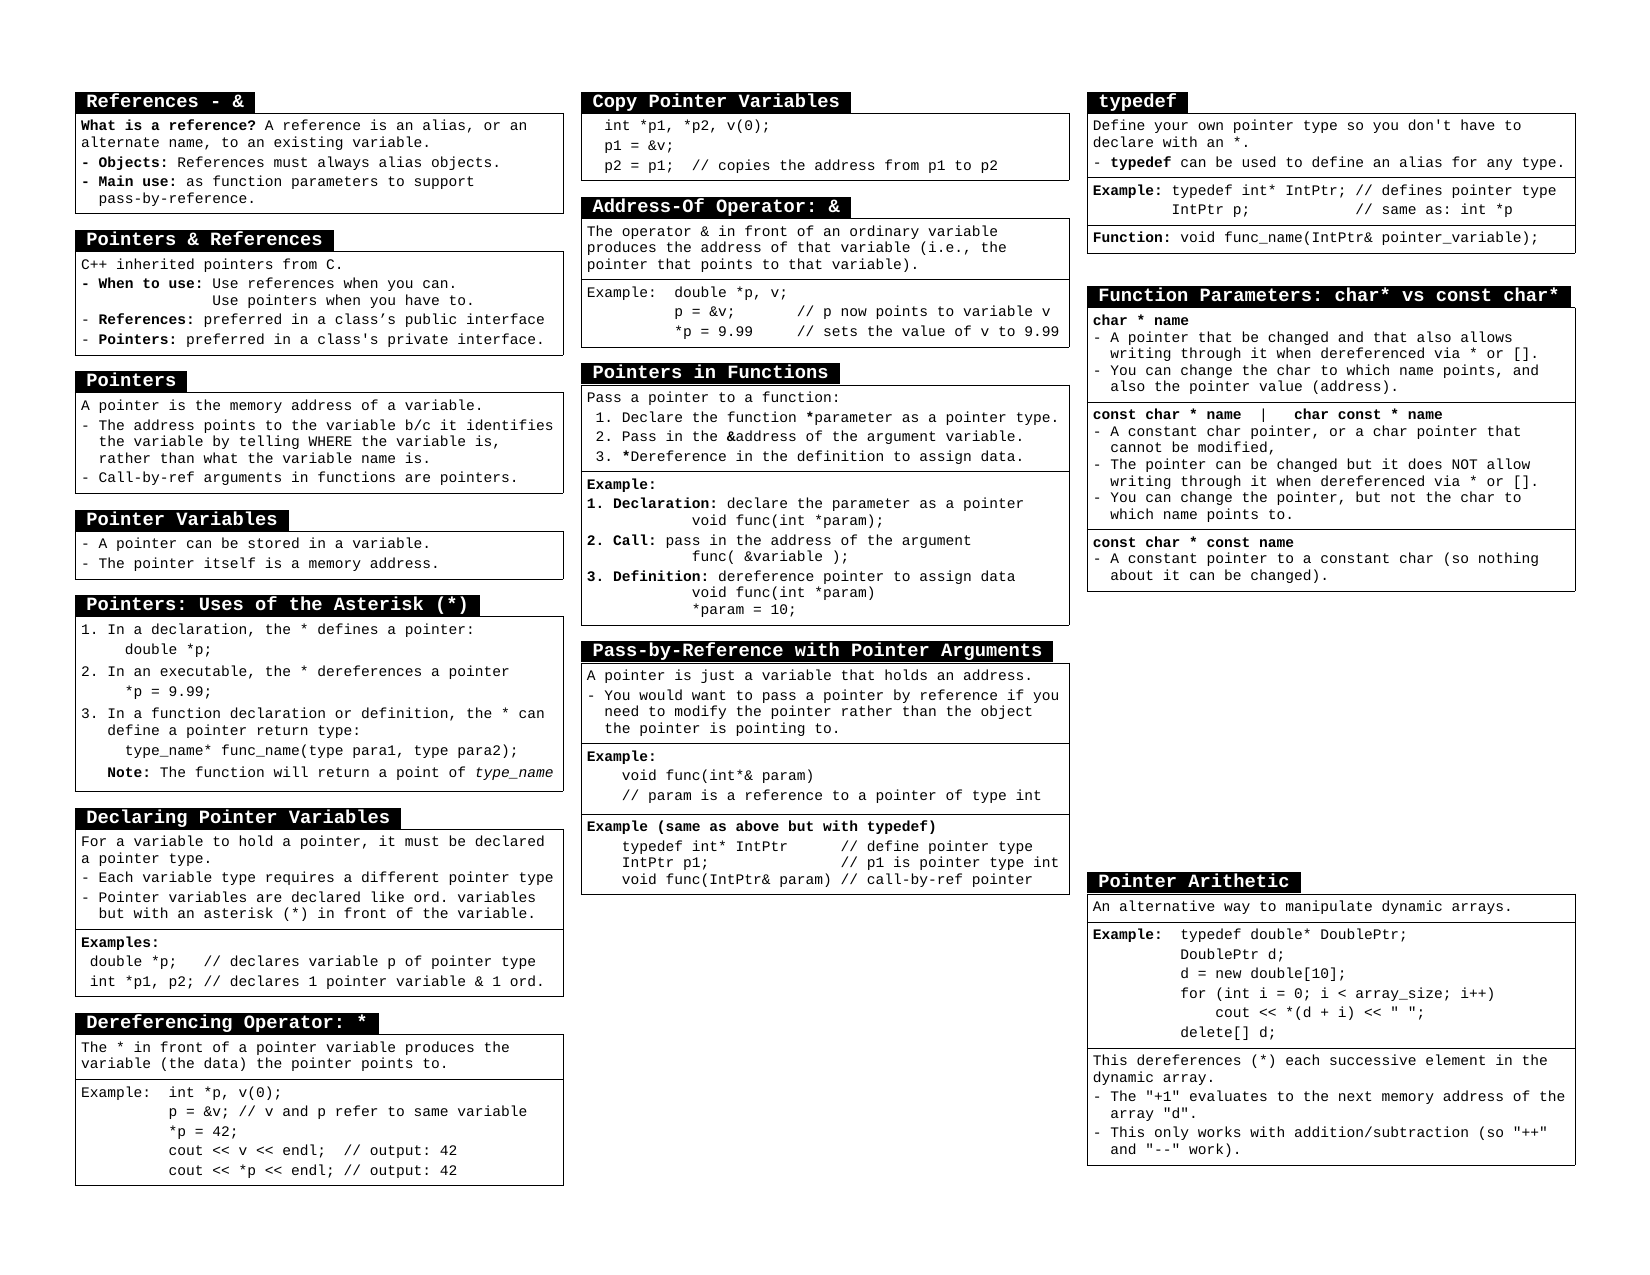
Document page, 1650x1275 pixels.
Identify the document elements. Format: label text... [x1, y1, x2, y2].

text Pass-by-Reference with Pointer Arguments [581, 641, 1069, 662]
text Declaring Pointer Variables [75, 807, 563, 829]
text Pointers [75, 371, 563, 392]
table_header C++ inherited pointers from C. - When to use: Use references when you can. Use pointers when you have to. - References: preferred in a class’s public interface - Pointers: preferred in a class's private interface. [76, 252, 563, 354]
table_cell Examples: double *p; // declares variable p of pointer type int *p1, p2; // declares 1 pointer variable & 1 ord. [76, 930, 563, 996]
table_cell Example: int *p, v(0); p = &v; // v and p refer to same variable *p = 42; cout << v << endl; // output: 42 cout << *p << endl; // output: 42 [76, 1080, 563, 1185]
table_header int *p1, *p2, v(0); p1 = &v; p2 = p1; // copies the address from p1 to p2 [582, 114, 1069, 180]
table_cell Example (same as above but with typedef) typedef int* IntPtr // define pointer type IntPtr p1; // p1 is pointer type int void func(IntPtr& param) // call-by-ref pointer [582, 815, 1069, 894]
text References - & [75, 92, 563, 113]
table_header An alternative way to manipulate dynamic arrays. [1088, 895, 1575, 922]
text Function Parameters: char* vs const char* [1087, 286, 1575, 307]
table_cell Example: 1. Declaration: declare the parameter as a pointer void func(int *param); 2. Call: pass in the address of the argument func( &variable ); 3. Definition: dereference pointer to assign data void func(int *param) *param = 10; [582, 472, 1069, 624]
text Pointer Variables [75, 509, 563, 531]
table_header - A pointer can be stored in a variable. - The pointer itself is a memory address. [76, 532, 563, 578]
table_cell const char * const name - A constant pointer to a constant char (so nothing about it can be changed). [1088, 530, 1575, 591]
table_cell Example: typedef int* IntPtr; // defines pointer type IntPtr p; // same as: int *p [1088, 178, 1575, 225]
text Pointers: Uses of the Asterisk (*) [75, 595, 563, 616]
table_header For a variable to hold a pointer, it must be declared a pointer type. - Each variable type requires a different pointer type - Pointer variables are declared like ord. variables but with an asterisk (*) in front of the variable. [76, 830, 563, 929]
text typedef [1087, 92, 1575, 113]
table_cell Example: double *p, v; p = &v; // p now points to variable v *p = 9.99 // sets the value of v to 9.99 [582, 280, 1069, 347]
table_header The * in front of a pointer variable produces the variable (the data) the pointer points to. [76, 1035, 563, 1079]
table_header What is a reference? A reference is an alias, or an alternate name, to an existing variable. - Objects: References must always alias objects. - Main use: as function parameters to support pass-by-reference. [76, 114, 563, 213]
table_header char * name - A pointer that be changed and that also allows writing through it when dereferenced via * or []. - You can change the char to which name points, and also the pointer value (address). [1088, 308, 1575, 402]
table_cell Example: void func(int*& param) // param is a reference to a pointer of type int [582, 744, 1069, 813]
table_cell const char * name | char const * name - A constant char pointer, or a char pointer that cannot be modified, - The pointer can be changed but it does NOT allow writing through it when dereferenced via * or []. - You can change the pointer, but not the char to which name points to. [1088, 403, 1575, 529]
table_header A pointer is just a variable that holds an address. - You would want to pass a pointer by reference if you need to modify the pointer rather than the object the pointer is pointing to. [582, 664, 1069, 743]
table_cell Function: void func_name(IntPtr& pointer_variable); [1088, 226, 1575, 253]
text Copy Pointer Variables [581, 92, 1069, 113]
table_header A pointer is the memory address of a variable. - The address points to the variable b/c it identifies the variable by telling WHERE the variable is, rather than what the variable name is. - Call-by-ref arguments in functions are pointers. [76, 393, 563, 493]
text Dereferencing Operator: * [75, 1013, 563, 1034]
table_header The operator & in front of an ordinary variable produces the address of that variable (i.e., the pointer that points to that variable). [582, 219, 1069, 279]
table_cell This dereferences (*) each successive element in the dynamic array. - The "+1" evaluates to the next memory address of the array "d". - This only works with addition/subtraction (so "++" and "--" work). [1088, 1049, 1575, 1164]
table_header Define your own pointer type so you don't have to declare with an *. - typedef can be used to define an alias for any type. [1088, 114, 1575, 177]
table_header 1. In a declaration, the * defines a pointer: double *p; 2. In an executable, the * dereferences a pointer *p = 9.99; 3. In a function declaration or definition, the * can define a pointer return type: type_name* func_name(type para1, type para2); Note: The function will return a point of type_name [76, 617, 563, 791]
text Address-Of Operator: & [581, 197, 1069, 218]
text Pointer Arithetic [1087, 872, 1575, 893]
table_cell Example: typedef double* DoublePtr; DoublePtr d; d = new double[10]; for (int i = 0; i < array_size; i++) cout << *(d + i) << " "; delete[] d; [1088, 923, 1575, 1048]
text Pointers in Functions [581, 363, 1069, 384]
table_header Pass a pointer to a function: 1. Declare the function *parameter as a pointer type. 2. Pass in the &address of the argument variable. 3. *Dereference in the definition to assign data. [582, 386, 1069, 471]
text Pointers & References [75, 230, 563, 251]
